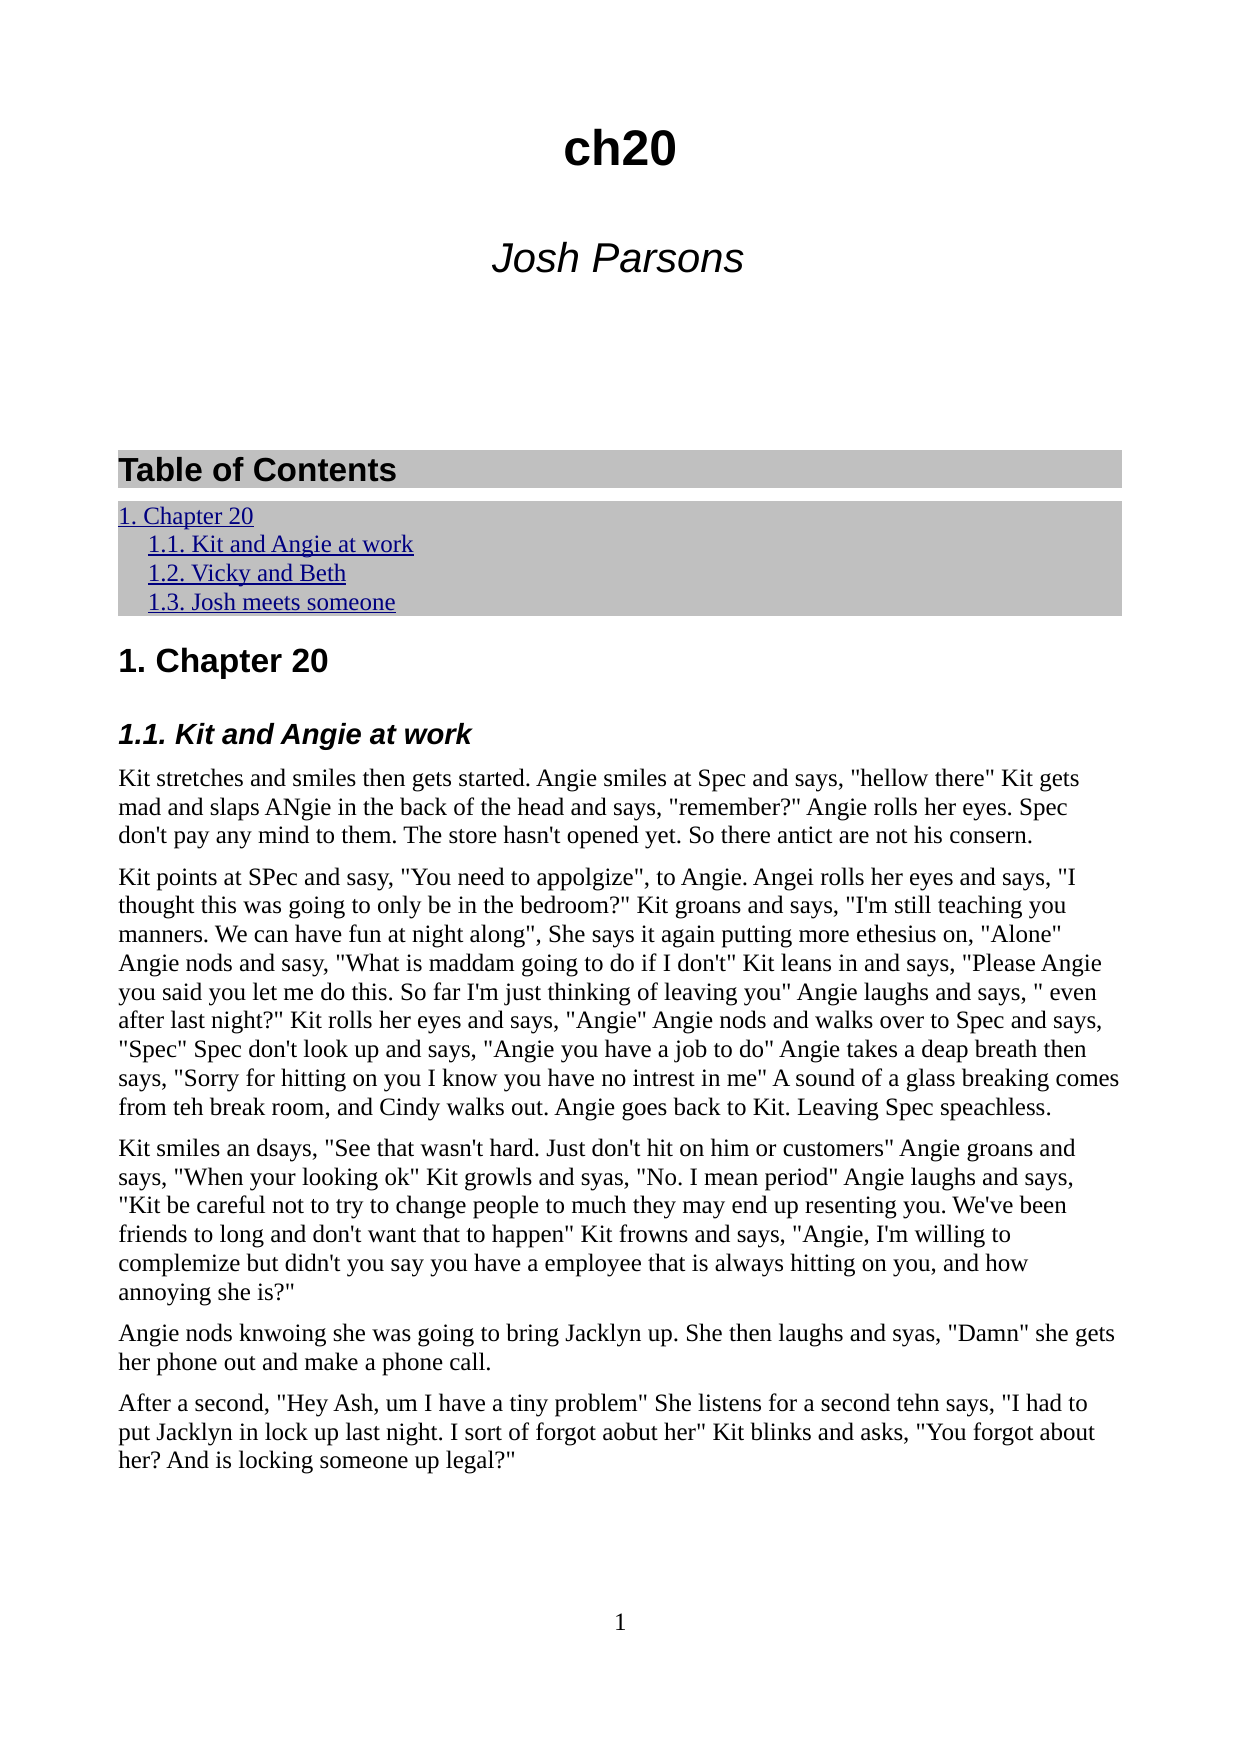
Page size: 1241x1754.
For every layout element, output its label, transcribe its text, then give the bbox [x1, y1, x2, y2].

title ch20 [118, 118, 1122, 176]
subtitle Kit and Angie at work [118, 717, 1122, 750]
text Kit stretches and smiles then gets started. Angie smiles at Spec and says, "hellow there" Kit gets mad and slaps ANgie in the back of the head and says, "remember?" Angie rolls her eyes. Spec don't pay any mind to them. The store hasn't opened yet. So there antict are not his consern. [118, 763, 1122, 849]
text 1.1. Kit and Angie at work [148, 529, 1122, 558]
subtitle Josh Parsons [118, 233, 1122, 281]
subtitle Table of Contents [118, 450, 1122, 488]
subtitle Chapter 20 [118, 641, 1122, 679]
text 1.2. Vicky and Beth [148, 558, 1122, 587]
text Kit points at SPec and sasy, "You need to appolgize", to Angie. Angei rolls her eyes and says, "I thought this was going to only be in the bedroom?" Kit groans and says, "I'm still teaching you manners. We can have fun at night along", She says it again putting more ethesius on, "Alone" Angie nods and sasy, "What is maddam going to do if I don't" Kit leans in and says, "Please Angie you said you let me do this. So far I'm just thinking of leaving you" Angie laughs and says, " even after last night?" Kit rolls her eyes and says, "Angie" Angie nods and walks over to Spec and says, "Spec" Spec don't look up and says, "Angie you have a job to do" Angie takes a deap breath then says, "Sorry for hitting on you I know you have no intrest in me" A sound of a glass breaking comes from teh break room, and Cindy walks out. Angie goes back to Kit. Leaving Spec speachless. [118, 862, 1122, 1120]
text 1. Chapter 20 [118, 501, 1122, 529]
text After a second, "Hey Ash, um I have a tiny problem" She listens for a second tehn says, "I had to put Jacklyn in lock up last night. I sort of forgot aobut her" Kit blinks and asks, "You forgot about her? And is locking someone up legal?" [118, 1388, 1122, 1474]
text 1.3. Josh meets someone [148, 587, 1122, 616]
text Kit smiles an dsays, "See that wasn't hard. Just don't hit on him or customers" Angie groans and says, "When your looking ok" Kit growls and syas, "No. I mean period" Angie laughs and says, "Kit be careful not to try to change people to much they may end up resenting you. We've been friends to long and don't want that to happen" Kit frowns and says, "Angie, I'm willing to complemize but didn't you say you have a employee that is always hitting on you, and how annoying she is?" [118, 1133, 1122, 1305]
text Angie nods knwoing she was going to bring Jacklyn up. She then laughs and syas, "Damn" she gets her phone out and make a phone call. [118, 1318, 1122, 1375]
